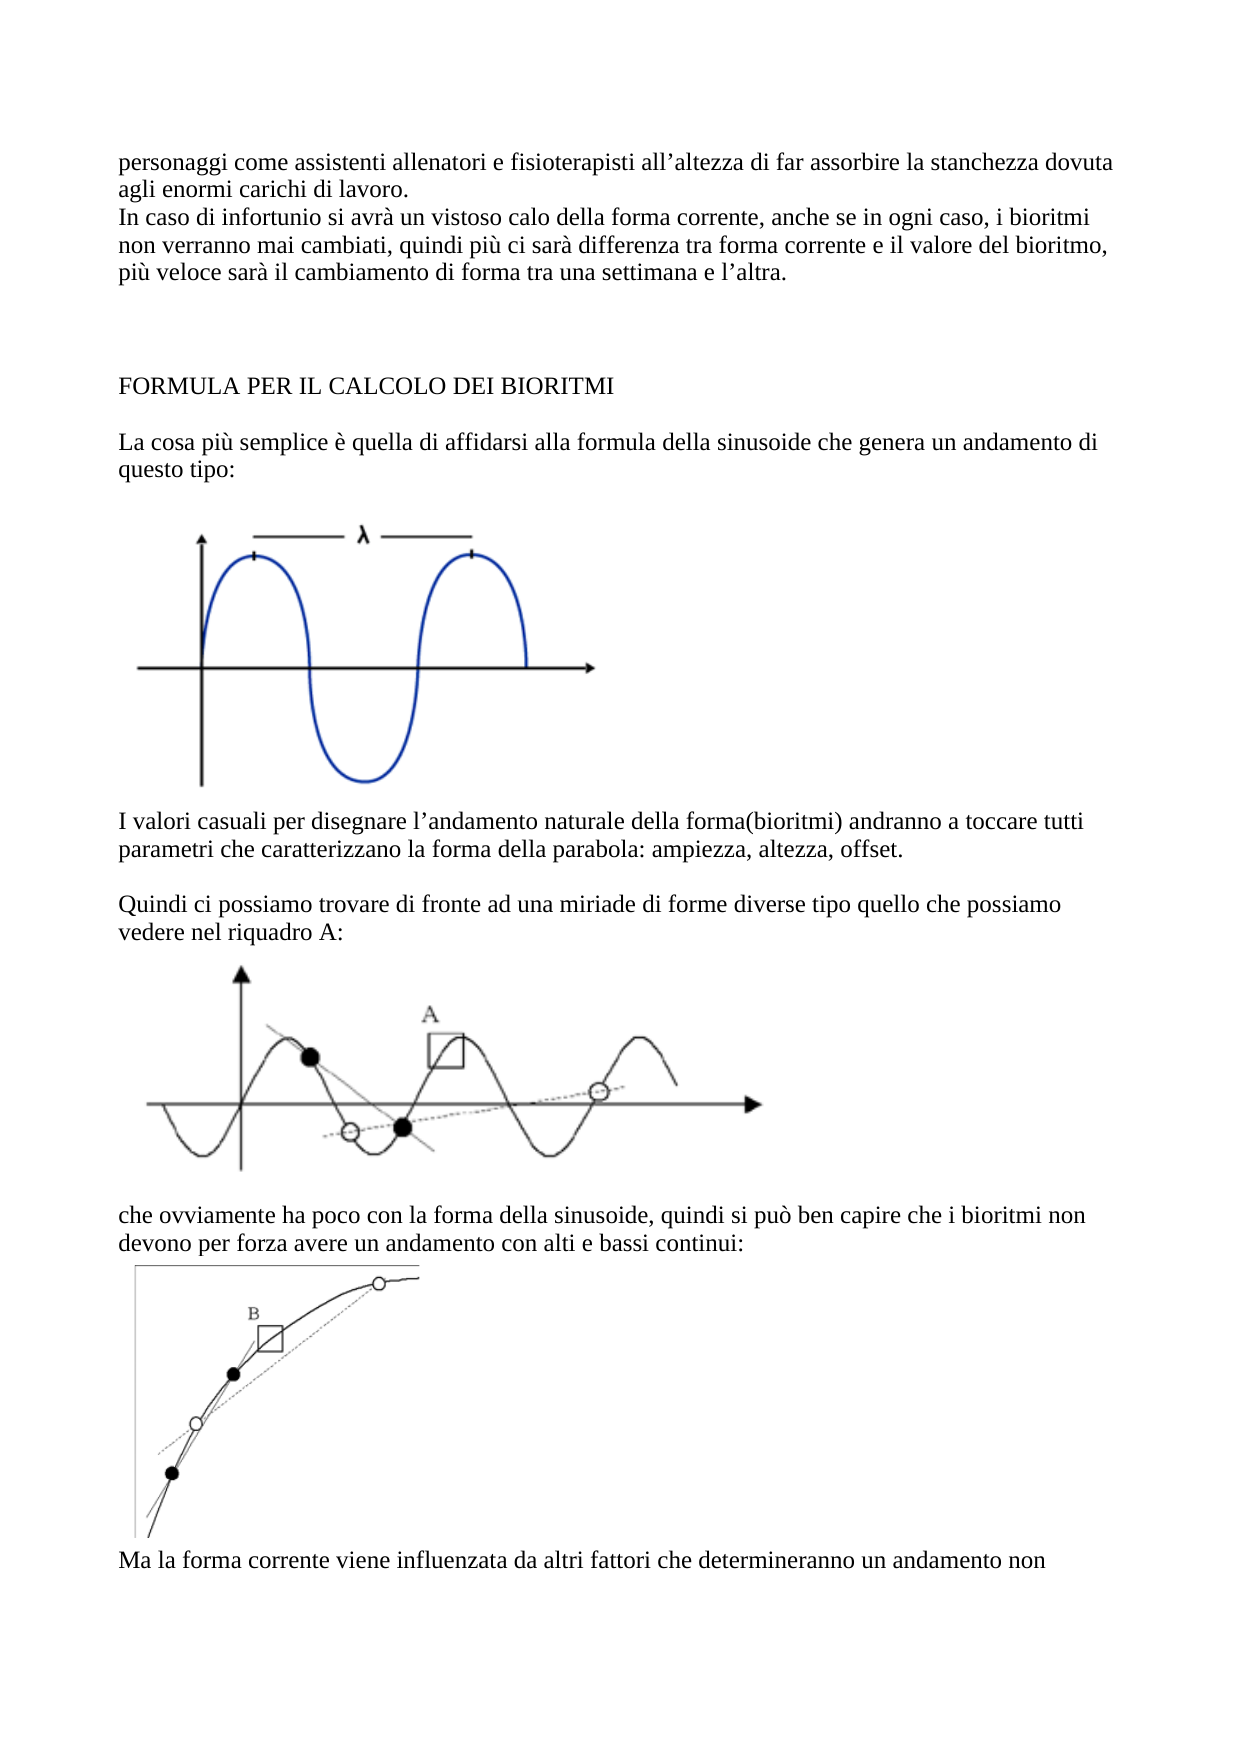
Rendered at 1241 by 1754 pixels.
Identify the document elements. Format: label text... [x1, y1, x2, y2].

picture [134, 521, 602, 799]
text I valori casuali per disegnare l’andamento naturale della forma(bioritmi) andranno a toccare tutti parametri che caratterizzano la forma della parabola: ampiezza, altezza, offset. [118, 512, 1122, 863]
picture [134, 1265, 420, 1538]
text FORMULA PER IL CALCOLO DEI BIORITMI La cosa più semplice è quella di affidarsi alla formula della sinusoide che genera un andamento di questo tipo: [118, 372, 1122, 483]
text personaggi come assistenti allenatori e fisioterapisti all’altezza di far assorbire la stanchezza dovuta agli enormi carichi di lavoro. In caso di infortunio si avrà un vistoso calo della forma corrente, anche se in ogni caso, i bioritmi non verranno mai cambiati, quindi più ci sarà differenza tra forma corrente e il valore del bioritmo, più veloce sarà il cambiamento di forma tra una settimana e l’altra. [118, 148, 1122, 286]
picture [134, 955, 777, 1192]
text Quindi ci possiamo trovare di fronte ad una miriade di forme diverse tipo quello che possiamo vedere nel riquadro A: [118, 891, 1122, 946]
text Ma la forma corrente viene influenzata da altri fattori che determineranno un andamento non [118, 1256, 1122, 1574]
text che ovviamente ha poco con la forma della sinusoide, quindi si può ben capire che i bioritmi non devono per forza avere un andamento con alti e bassi continui: [118, 946, 1122, 1256]
